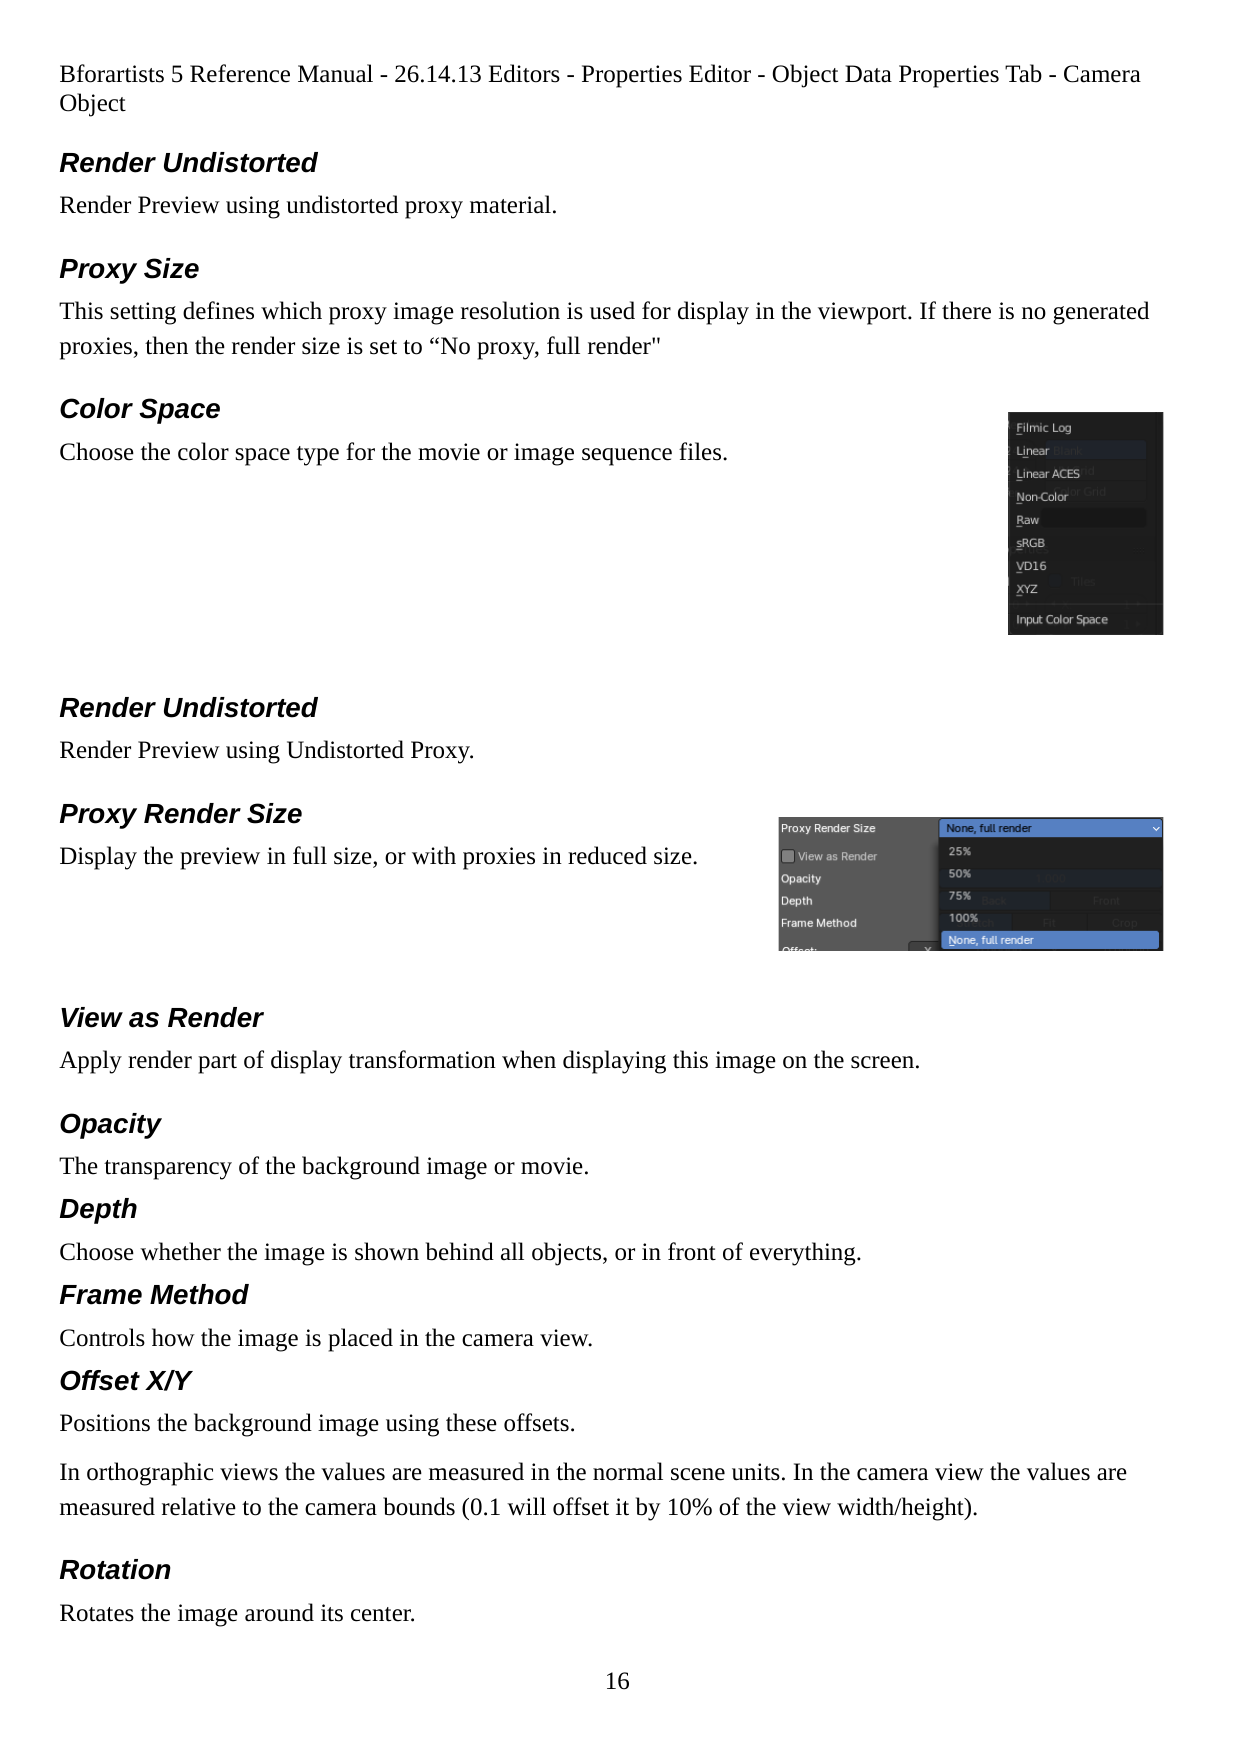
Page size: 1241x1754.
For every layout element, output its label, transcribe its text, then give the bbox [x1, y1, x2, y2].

subtitle Rotation [59, 1553, 1181, 1585]
text Apply render part of display transformation when displaying this image on the screen. [59, 1046, 1181, 1074]
text In orthographic views the values are measured in the normal scene units. In the camera view the values are measured relative to the camera bounds (0.1 will offset it by 10% of the view width/height). [59, 1457, 1181, 1521]
picture [1008, 412, 1164, 635]
picture [778, 817, 1164, 951]
text Render Preview using Undistorted Proxy. [59, 736, 1181, 764]
text Positions the background image using these offsets. [59, 1408, 1181, 1437]
subtitle Color Space [59, 392, 1181, 424]
subtitle Opacity [59, 1107, 1181, 1139]
subtitle Proxy Render Size [59, 797, 1181, 829]
text Display the preview in full size, or with proxies in reduced size. [59, 841, 778, 870]
text This setting defines which proxy image resolution is used for display in the viewport. If there is no generated proxies, then the render size is set to “No proxy, full render" [59, 296, 1181, 359]
text Choose the color space type for the movie or image sequence files. [59, 437, 1008, 466]
text Rotates the image around its center. [59, 1598, 1181, 1627]
subtitle Proxy Size [59, 252, 1181, 284]
text Controls how the image is placed in the camera view. [59, 1323, 1181, 1351]
subtitle Frame Method [59, 1278, 1181, 1310]
subtitle Render Undistorted [59, 691, 1181, 723]
subtitle Depth [59, 1193, 1181, 1224]
text Choose whether the image is shown behind all objects, or in front of everything. [59, 1237, 1181, 1266]
subtitle Offset X/Y [59, 1364, 1181, 1396]
subtitle View as Render [59, 1001, 1181, 1033]
subtitle Render Undistorted [59, 146, 1181, 178]
text The transparency of the background image or movie. [59, 1151, 1181, 1180]
text Render Preview using undistorted proxy material. [59, 190, 1181, 219]
